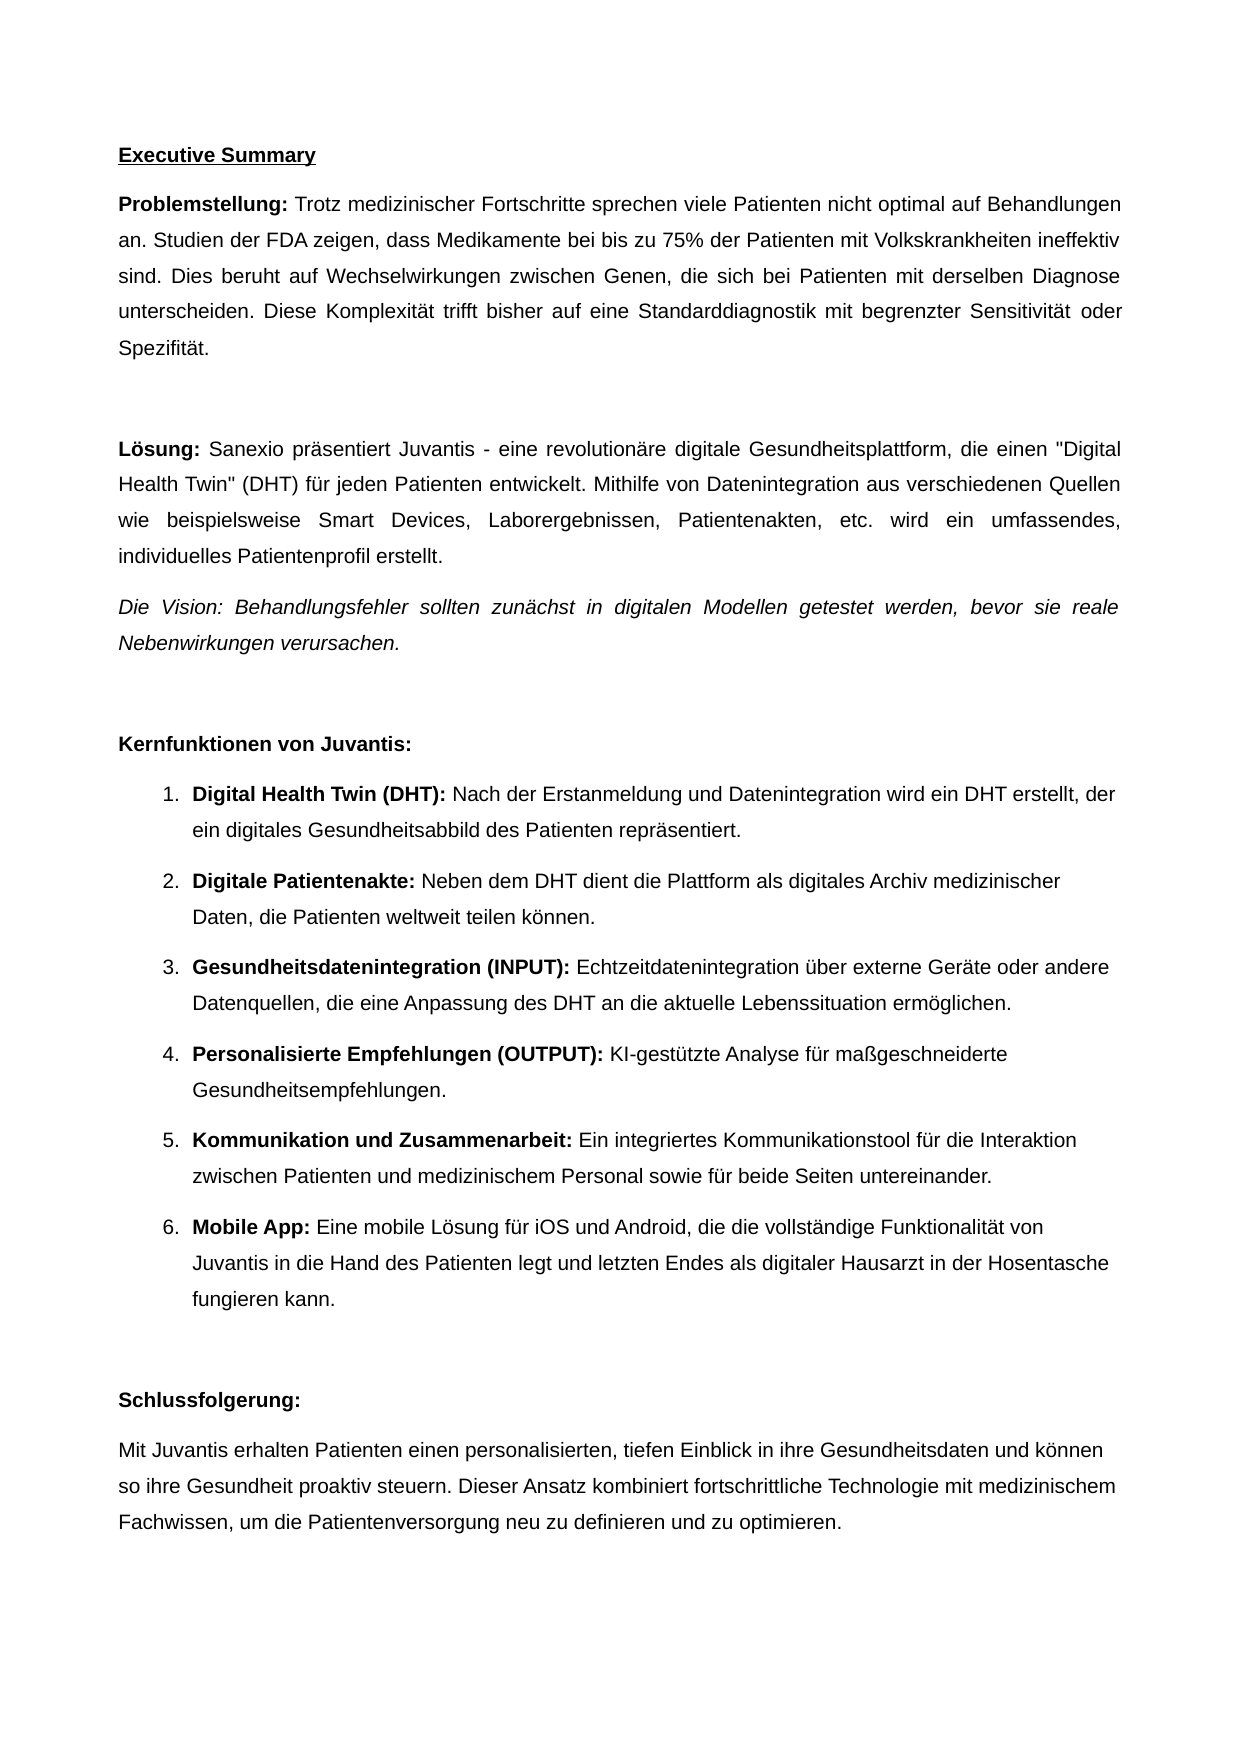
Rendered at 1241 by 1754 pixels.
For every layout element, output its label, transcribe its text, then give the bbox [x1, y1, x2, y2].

text Kernfunktionen von Juvantis: [118, 732, 1122, 756]
text Problemstellung: Trotz medizinischer Fortschritte sprechen viele Patienten nicht optimal auf Behandlungen an. Studien der FDA zeigen, dass Medikamente bei bis zu 75% der Patienten mit Volkskrankheiten ineffektiv sind. Dies beruht auf Wechselwirkungen zwischen Genen, die sich bei Patienten mit derselben Diagnose unterscheiden. Diese Komplexität trifft bisher auf eine Standarddiagnostik mit begrenzter Sensitivität oder Spezifität. [118, 192, 1122, 359]
list Digital Health Twin (DHT): Nach der Erstanmeldung und Datenintegration wird ein DHT erstellt, der ein digitales Gesundheitsabbild des Patienten repräsentiert. [162, 782, 1122, 842]
subtitle Executive Summary [118, 143, 1122, 167]
list Digitale Patientenakte: Neben dem DHT dient die Plattform als digitales Archiv medizinischer Daten, die Patienten weltweit teilen können. [162, 869, 1122, 928]
text Lösung: Sanexio präsentiert Juvantis - eine revolutionäre digitale Gesundheitsplattform, die einen "Digital Health Twin" (DHT) für jeden Patienten entwickelt. Mithilfe von Datenintegration aus verschiedenen Quellen wie beispielsweise Smart Devices, Laborergebnissen, Patientenakten, etc. wird ein umfassendes, individuelles Patientenprofil erstellt. [118, 436, 1122, 568]
list Mobile App: Eine mobile Lösung für iOS und Android, die die vollständige Funktionalität von Juvantis in die Hand des Patienten legt und letzten Endes als digitaler Hausarzt in der Hosentasche fungieren kann. [162, 1214, 1122, 1310]
list Personalisierte Empfehlungen (OUTPUT): KI-gestützte Analyse für maßgeschneiderte Gesundheitsempfehlungen. [162, 1042, 1122, 1101]
list Gesundheitsdatenintegration (INPUT): Echtzeitdatenintegration über externe Geräte oder andere Datenquellen, die eine Anpassung des DHT an die aktuelle Lebenssituation ermöglichen. [162, 955, 1122, 1015]
text Mit Juvantis erhalten Patienten einen personalisierten, tiefen Einblick in ihre Gesundheitsdaten und können so ihre Gesundheit proaktiv steuern. Dieser Ansatz kombiniert fortschrittliche Technologie mit medizinischem Fachwissen, um die Patientenversorgung neu zu definieren und zu optimieren. [118, 1438, 1122, 1534]
text Die Vision: Behandlungsfehler sollten zunächst in digitalen Modellen getestet werden, bevor sie reale Nebenwirkungen verursachen. [118, 595, 1122, 654]
list Kommunikation und Zusammenarbeit: Ein integriertes Kommunikationstool für die Interaktion zwischen Patienten und medizinischem Personal sowie für beide Seiten untereinander. [162, 1128, 1122, 1188]
text Schlussfolgerung: [118, 1387, 1122, 1411]
